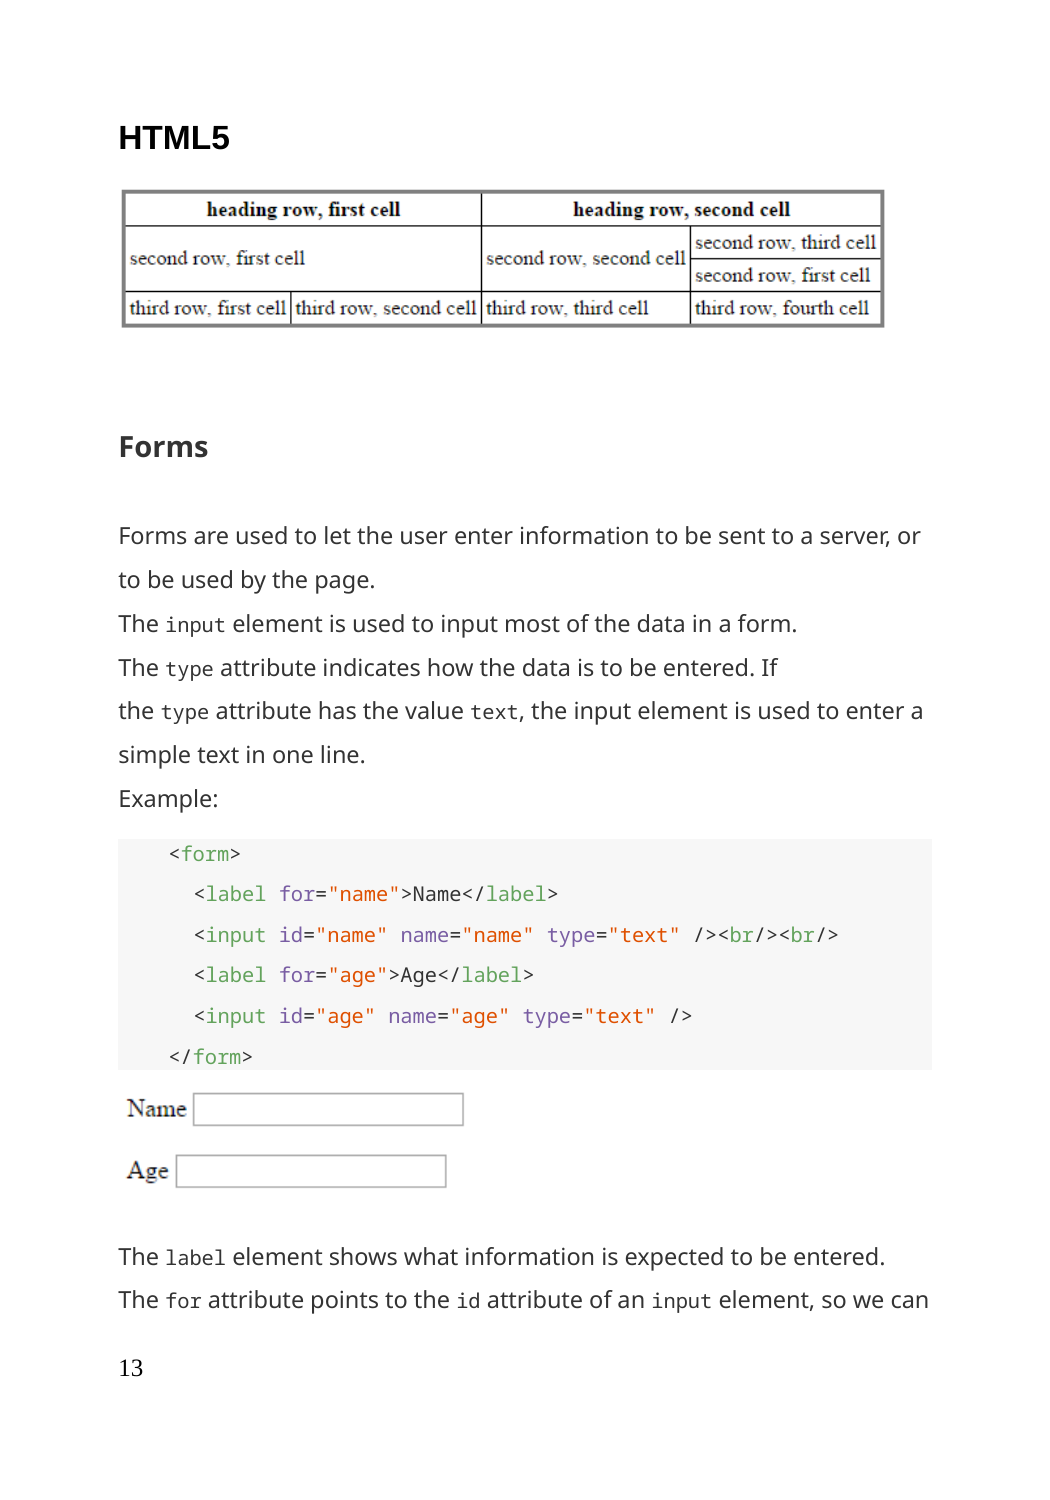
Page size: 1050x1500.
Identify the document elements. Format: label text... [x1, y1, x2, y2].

text <label for="name">Name</label> [118, 880, 932, 908]
picture [118, 1082, 497, 1204]
text The label element shows what information is expected to be entered. The for attribute points to the id attribute of an input element, so we can [118, 1228, 932, 1316]
text <input id="name" name="name" type="text" /><br/><br/> [118, 920, 932, 948]
text Example: [118, 770, 932, 814]
text <input id="age" name="age" type="text" /> [118, 1002, 932, 1030]
picture [118, 186, 891, 333]
text <form> [118, 839, 932, 867]
text [891, 186, 932, 332]
text </form> [118, 1042, 932, 1070]
subtitle Forms [118, 426, 932, 466]
text <label for="age">Age</label> [118, 961, 932, 989]
text Forms are used to let the user enter information to be sent to a server, or to be used by the page. The input element is used to input most of the data in a form. The type attribute indicates how the data is to be entered. If the type attribute has the value text, the input element is used to enter a simple text in one line. [118, 508, 932, 770]
